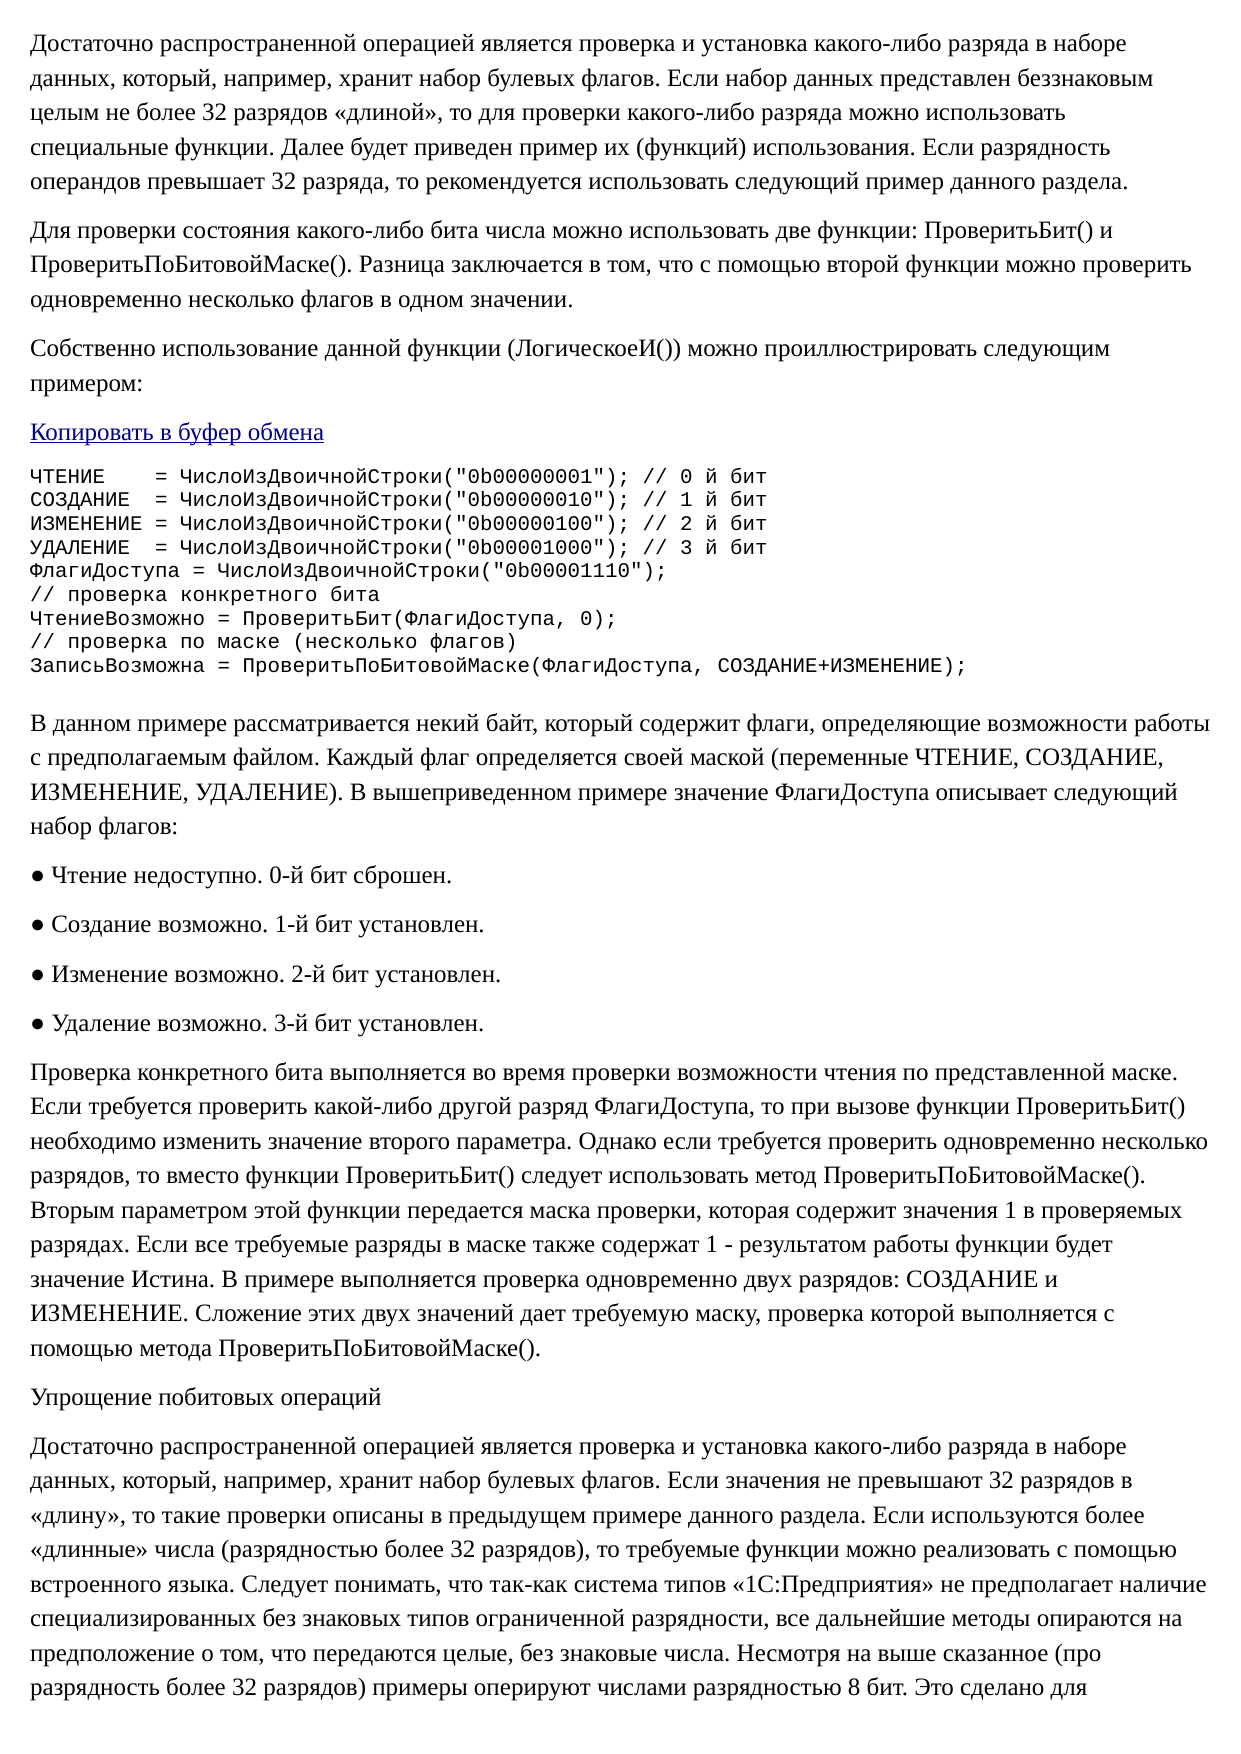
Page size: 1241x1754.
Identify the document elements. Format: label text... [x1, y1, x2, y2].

text Достаточно распространенной операцией является проверка и установка какого-либо разряда в наборе данных, который, например, хранит набор булевых флагов. Если набор данных представлен беззнаковым целым не более 32 разрядов «длиной», то для проверки какого-либо разряда можно использовать специальные функции. Далее будет приведен пример их (функций) использования. Если разрядность операндов превышает 32 разряда, то рекомендуется использовать следующий пример данного раздела. [30, 28, 1211, 195]
text Достаточно распространенной операцией является проверка и установка какого-либо разряда в наборе данных, который, например, хранит набор булевых флагов. Если значения не превышают 32 разрядов в «длину», то такие проверки описаны в предыдущем примере данного раздела. Если используются более «длинные» числа (разрядностью более 32 разрядов), то требуемые функции можно реализовать с помощью встроенного языка. Следует понимать, что так-как система типов «1С:Предприятия» не предполагает наличие специализированных без знаковых типов ограниченной разрядности, все дальнейшие методы опираются на предположение о том, что передаются целые, без знаковые числа. Несмотря на выше сказанное (про разрядность более 32 разрядов) примеры оперируют числами разрядностью 8 бит. Это сделано для [30, 1431, 1211, 1701]
text В данном примере рассматривается некий байт, который содержит флаги, определяющие возможности работы с предполагаемым файлом. Каждый флаг определяется своей маской (переменные ЧТЕНИЕ, СОЗДАНИЕ, ИЗМЕНЕНИЕ, УДАЛЕНИЕ). В вышеприведенном примере значение ФлагиДоступа описывает следующий набор флагов: [30, 708, 1211, 840]
text ИЗМЕНЕНИЕ = ЧислоИзДвоичнойСтроки("0b00000100"); // 2 й бит [30, 513, 1211, 537]
text ● Чтение недоступно. 0-й бит сброшен. [30, 861, 1211, 889]
text ЧТЕНИЕ = ЧислоИзДвоичнойСтроки("0b00000001"); // 0 й бит [30, 466, 1211, 489]
text Проверка конкретного бита выполняется во время проверки возможности чтения по представленной маске. Если требуется проверить какой-либо другой разряд ФлагиДоступа, то при вызове функции ПроверитьБит() необходимо изменить значение второго параметра. Однако если требуется проверить одновременно несколько разрядов, то вместо функции ПроверитьБит() следует использовать метод ПроверитьПоБитовойМаске(). Вторым параметром этой функции передается маска проверки, которая содержит значения 1 в проверяемых разрядах. Если все требуемые разряды в маске также содержат 1 ‑ результатом работы функции будет значение Истина. В примере выполняется проверка одновременно двух разрядов: СОЗДАНИЕ и ИЗМЕНЕНИЕ. Сложение этих двух значений дает требуемую маску, проверка которой выполняется с помощью метода ПроверитьПоБитовойМаске(). [30, 1057, 1211, 1361]
text // проверка конкретного бита [30, 584, 1211, 608]
text ЗаписьВозможна = ПроверитьПоБитовойМаске(ФлагиДоступа, СОЗДАНИЕ+ИЗМЕНЕНИЕ); [30, 655, 1211, 678]
text Копировать в буфер обмена [30, 417, 1211, 445]
text Для проверки состояния какого-либо бита числа можно использовать две функции: ПроверитьБит() и ПроверитьПоБитовойМаске(). Разница заключается в том, что с помощью второй функции можно проверить одновременно несколько флагов в одном значении. [30, 215, 1211, 313]
text УДАЛЕНИЕ = ЧислоИзДвоичнойСтроки("0b00001000"); // 3 й бит [30, 537, 1211, 560]
text Упрощение побитовых операций [30, 1382, 1211, 1410]
text СОЗДАНИЕ = ЧислоИзДвоичнойСтроки("0b00000010"); // 1 й бит [30, 489, 1211, 513]
text Собственно использование данной функции (ЛогическоеИ()) можно проиллюстрировать следующим примером: [30, 333, 1211, 396]
text ● Изменение возможно. 2-й бит установлен. [30, 959, 1211, 987]
text // проверка по маске (несколько флагов) [30, 631, 1211, 655]
text ● Удаление возможно. 3-й бит установлен. [30, 1008, 1211, 1036]
text ЧтениеВозможно = ПроверитьБит(ФлагиДоступа, 0); [30, 608, 1211, 631]
text ● Создание возможно. 1-й бит установлен. [30, 909, 1211, 938]
text ФлагиДоступа = ЧислоИзДвоичнойСтроки("0b00001110"); [30, 560, 1211, 584]
